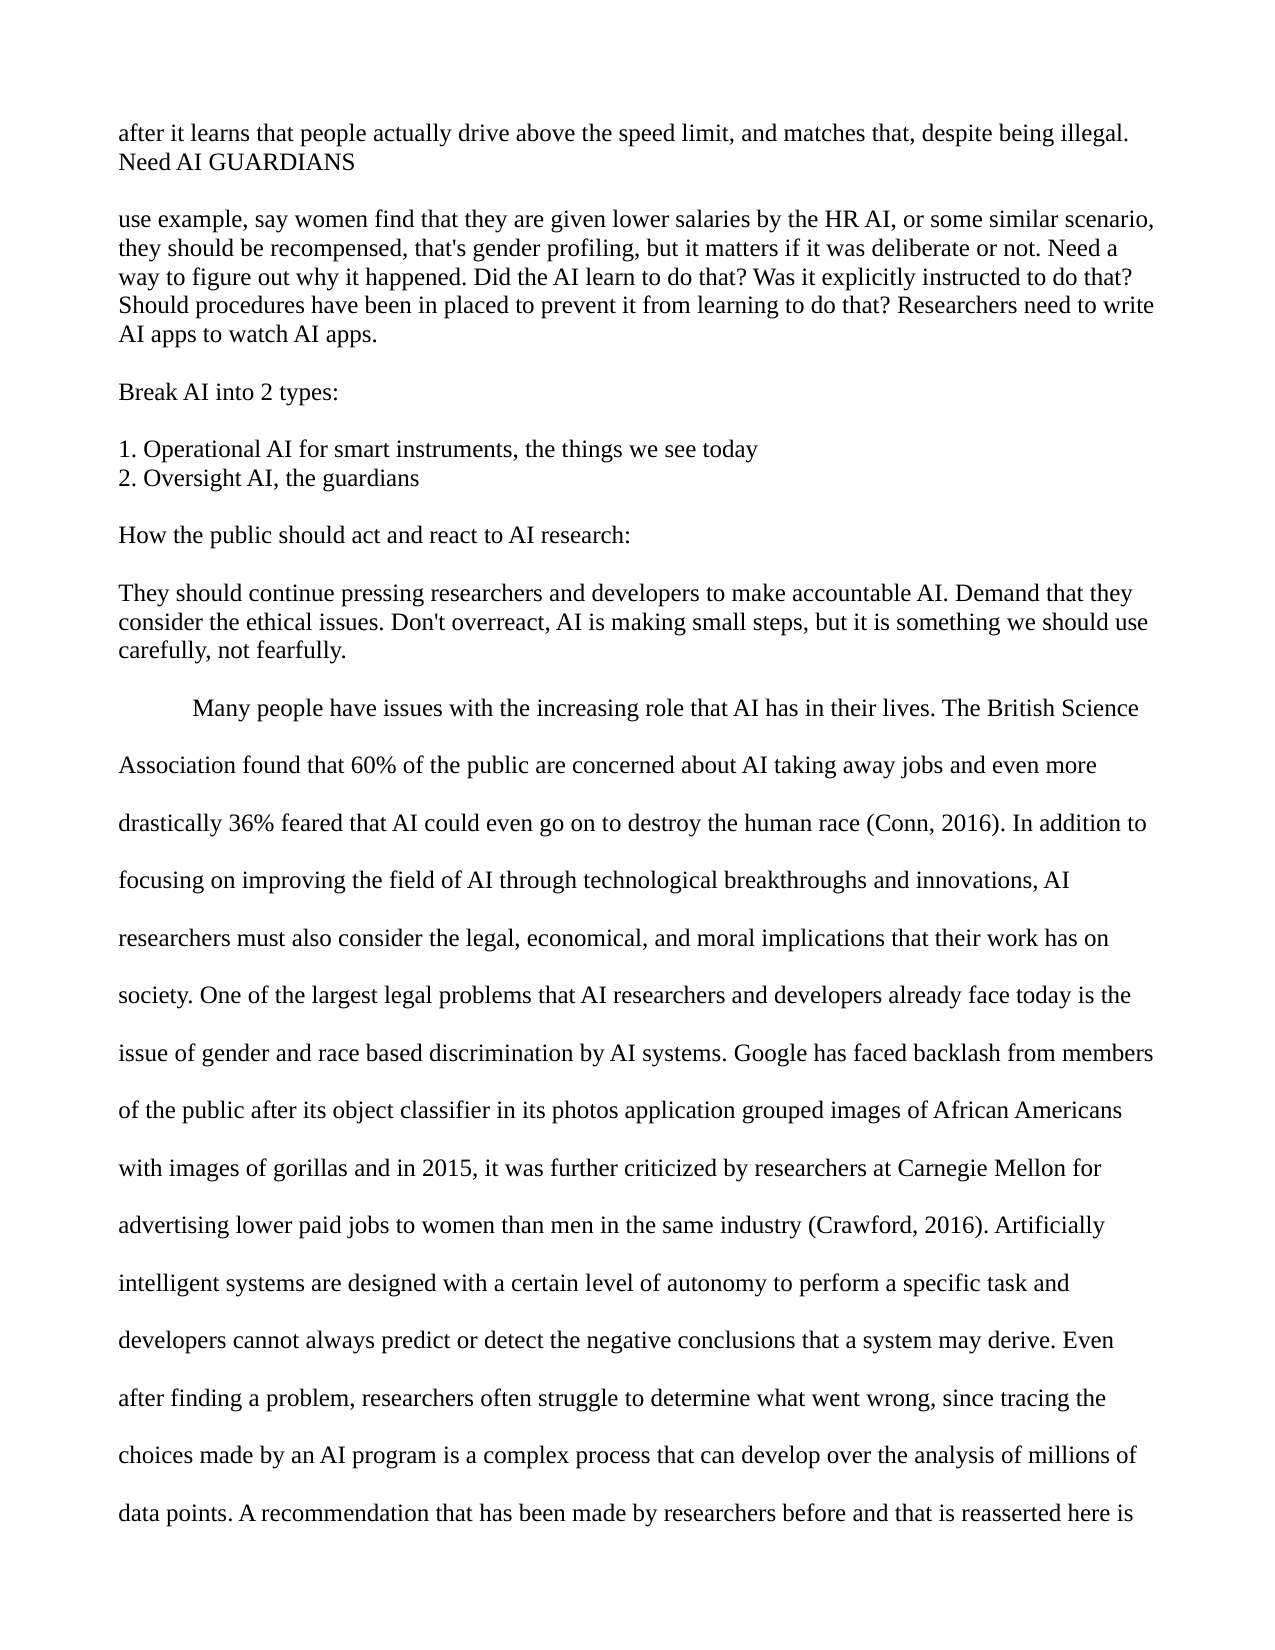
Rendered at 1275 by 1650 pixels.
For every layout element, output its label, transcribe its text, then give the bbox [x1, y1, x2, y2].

text after it learns that people actually drive above the speed limit, and matches that, despite being illegal. Need AI GUARDIANS [118, 118, 1157, 176]
text They should continue pressing researchers and developers to make accountable AI. Demand that they consider the ethical issues. Don't overreact, AI is making small steps, but it is something we should use carefully, not fearfully. [118, 578, 1157, 664]
text 2. Oversight AI, the guardians [118, 463, 1157, 492]
text use example, say women find that they are given lower salaries by the HR AI, or some similar scenario, they should be recompensed, that's gender profiling, but it matters if it was deliberate or not. Need a way to figure out why it happened. Did the AI learn to do that? Was it explicitly instructed to do that? Should procedures have been in placed to prevent it from learning to do that? Researchers need to write AI apps to watch AI apps. [118, 204, 1157, 348]
text How the public should act and react to AI research: [118, 521, 1157, 549]
text Many people have issues with the increasing role that AI has in their lives. The British Science Association found that 60% of the public are concerned about AI taking away jobs and even more drastically 36% feared that AI could even go on to destroy the human race (Conn, 2016). In addition to focusing on improving the field of AI through technological breakthroughs and innovations, AI researchers must also consider the legal, economical, and moral implications that their work has on society. One of the largest legal problems that AI researchers and developers already face today is the issue of gender and race based discrimination by AI systems. Google has faced backlash from members of the public after its object classifier in its photos application grouped images of African Americans with images of gorillas and in 2015, it was further criticized by researchers at Carnegie Mellon for advertising lower paid jobs to women than men in the same industry (Crawford, 2016). Artificially intelligent systems are designed with a certain level of autonomy to perform a specific task and developers cannot always predict or detect the negative conclusions that a system may derive. Even after finding a problem, researchers often struggle to determine what went wrong, since tracing the choices made by an AI program is a complex process that can develop over the analysis of millions of data points. A recommendation that has been made by researchers before and that is reasserted here is [118, 693, 1157, 1527]
text Break AI into 2 types: [118, 377, 1157, 406]
text 1. Operational AI for smart instruments, the things we see today [118, 434, 1157, 463]
